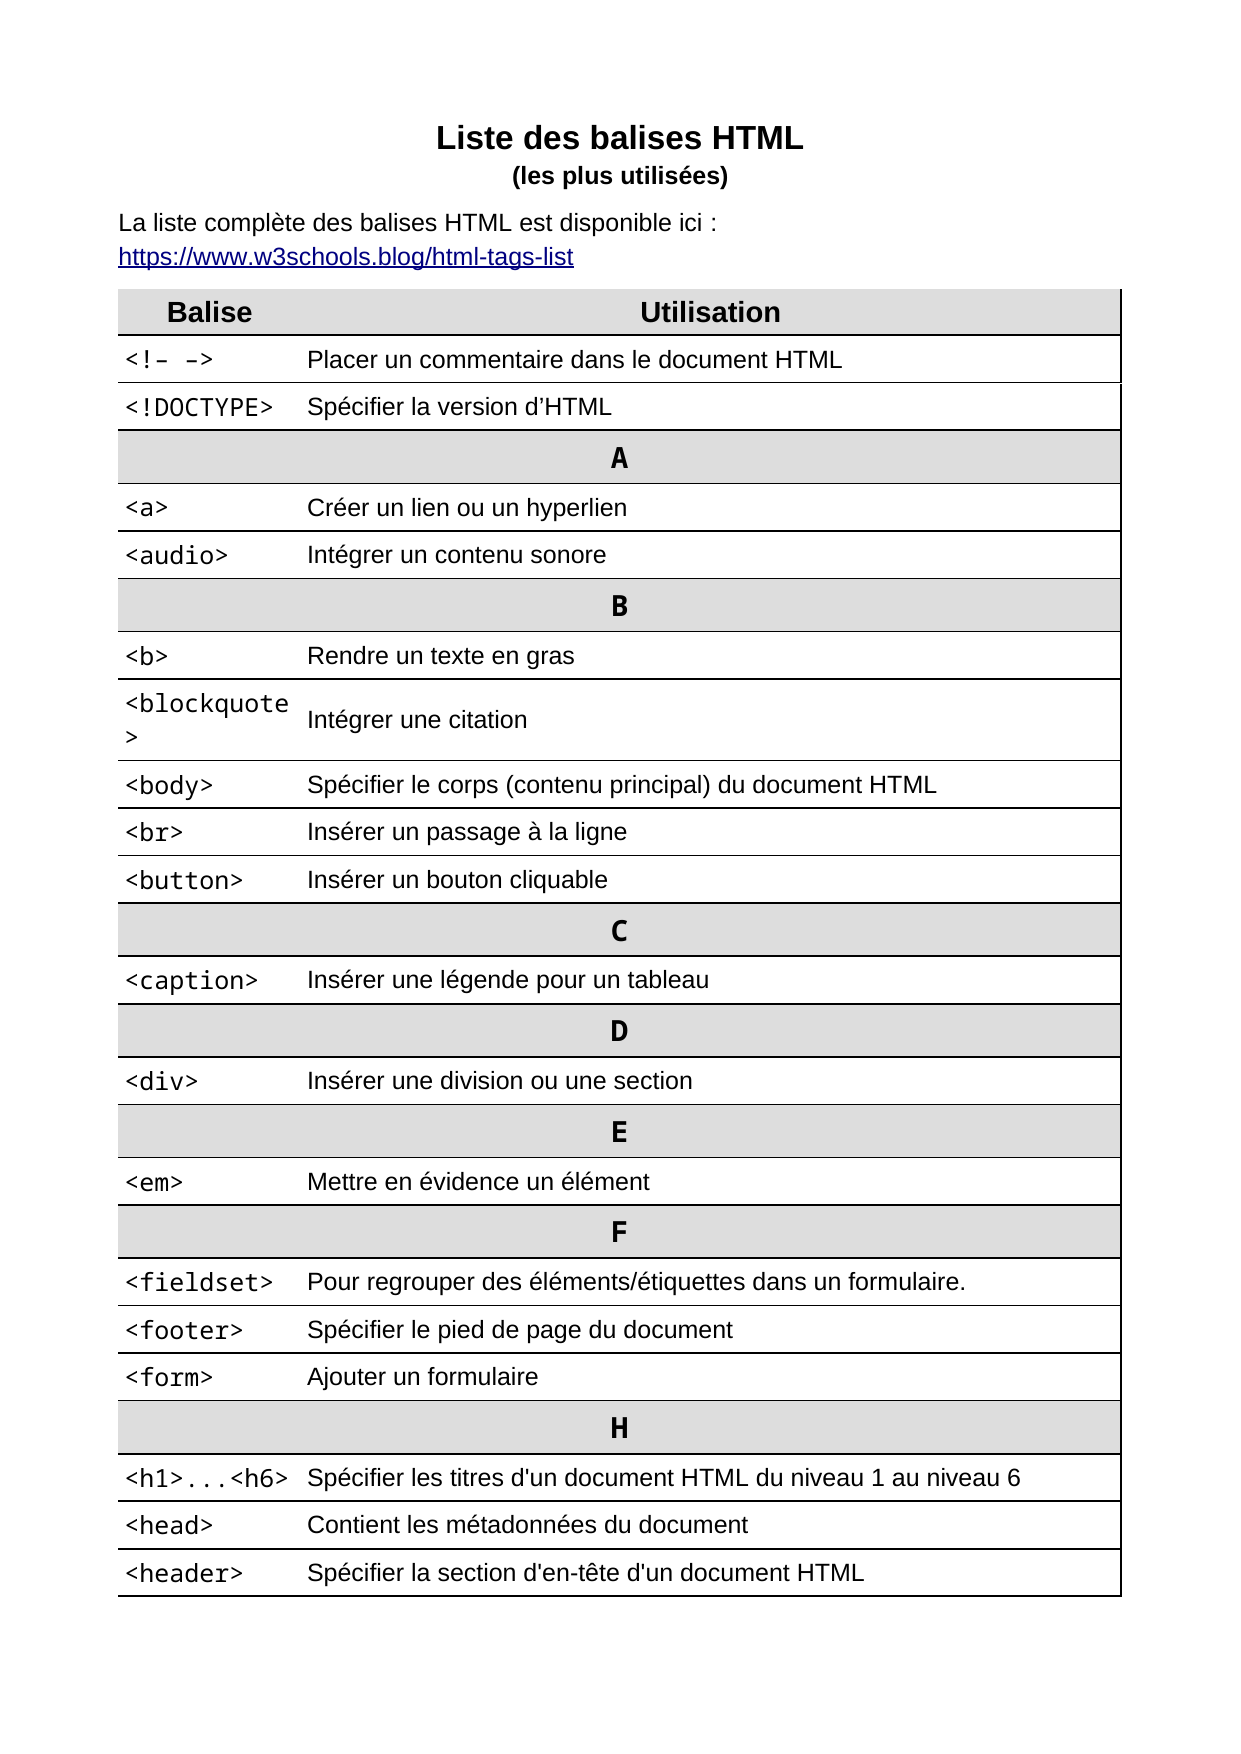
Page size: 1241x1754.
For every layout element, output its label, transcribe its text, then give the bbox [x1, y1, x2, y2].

table_cell <!DOCTYPE> [118, 384, 301, 429]
table_cell Spécifier la version d’HTML [301, 384, 1120, 429]
table_cell <blockquote> [118, 680, 301, 760]
table_cell Mettre en évidence un élément [301, 1158, 1120, 1204]
table_header Balise [118, 289, 301, 334]
table_cell Spécifier le pied de page du document [301, 1306, 1120, 1352]
table_cell <header> [118, 1550, 301, 1595]
table_cell Intégrer une citation [301, 680, 1120, 760]
table_cell Insérer une division ou une section [301, 1058, 1120, 1104]
table_cell E [118, 1105, 1120, 1157]
table_cell Insérer une légende pour un tableau [301, 957, 1120, 1003]
table_cell <body> [118, 761, 301, 807]
table_cell F [118, 1206, 1120, 1257]
table_cell <form> [118, 1354, 301, 1400]
table_cell H [118, 1401, 1120, 1453]
table_cell <a> [118, 484, 301, 530]
table_cell Pour regrouper des éléments/étiquettes dans un formulaire. [301, 1259, 1120, 1305]
table_cell Spécifier les titres d'un document HTML du niveau 1 au niveau 6 [301, 1455, 1120, 1500]
table_cell D [118, 1005, 1120, 1056]
table_cell Créer un lien ou un hyperlien [301, 484, 1120, 530]
text Liste des balises HTML (les plus utilisées) [118, 118, 1122, 189]
table_cell Insérer un passage à la ligne [301, 809, 1120, 855]
table_cell <caption> [118, 957, 301, 1003]
table_cell Contient les métadonnées du document [301, 1502, 1120, 1548]
table_cell B [118, 579, 1120, 631]
table_header Utilisation [301, 289, 1120, 334]
table_cell <div> [118, 1058, 301, 1104]
table_cell <!– –> [118, 336, 301, 382]
table_cell <footer> [118, 1306, 301, 1352]
table_cell <fieldset> [118, 1259, 301, 1305]
text La liste complète des balises HTML est disponible ici : https://www.w3schools.blog/html-tags-list [118, 208, 1122, 270]
table_cell Placer un commentaire dans le document HTML [301, 336, 1120, 382]
table_cell <h1>...<h6> [118, 1455, 301, 1500]
table_cell <em> [118, 1158, 301, 1204]
table_cell <br> [118, 809, 301, 855]
table_cell C [118, 904, 1120, 955]
table_cell Intégrer un contenu sonore [301, 532, 1120, 578]
table_cell Spécifier la section d'en-tête d'un document HTML [301, 1550, 1120, 1595]
table_cell <button> [118, 856, 301, 902]
table_cell Ajouter un formulaire [301, 1354, 1120, 1400]
table_cell A [118, 431, 1120, 483]
table_cell Spécifier le corps (contenu principal) du document HTML [301, 761, 1120, 807]
table_cell Insérer un bouton cliquable [301, 856, 1120, 902]
table_cell <b> [118, 632, 301, 678]
table_cell Rendre un texte en gras [301, 632, 1120, 678]
table_cell <audio> [118, 532, 301, 578]
table_cell <head> [118, 1502, 301, 1548]
